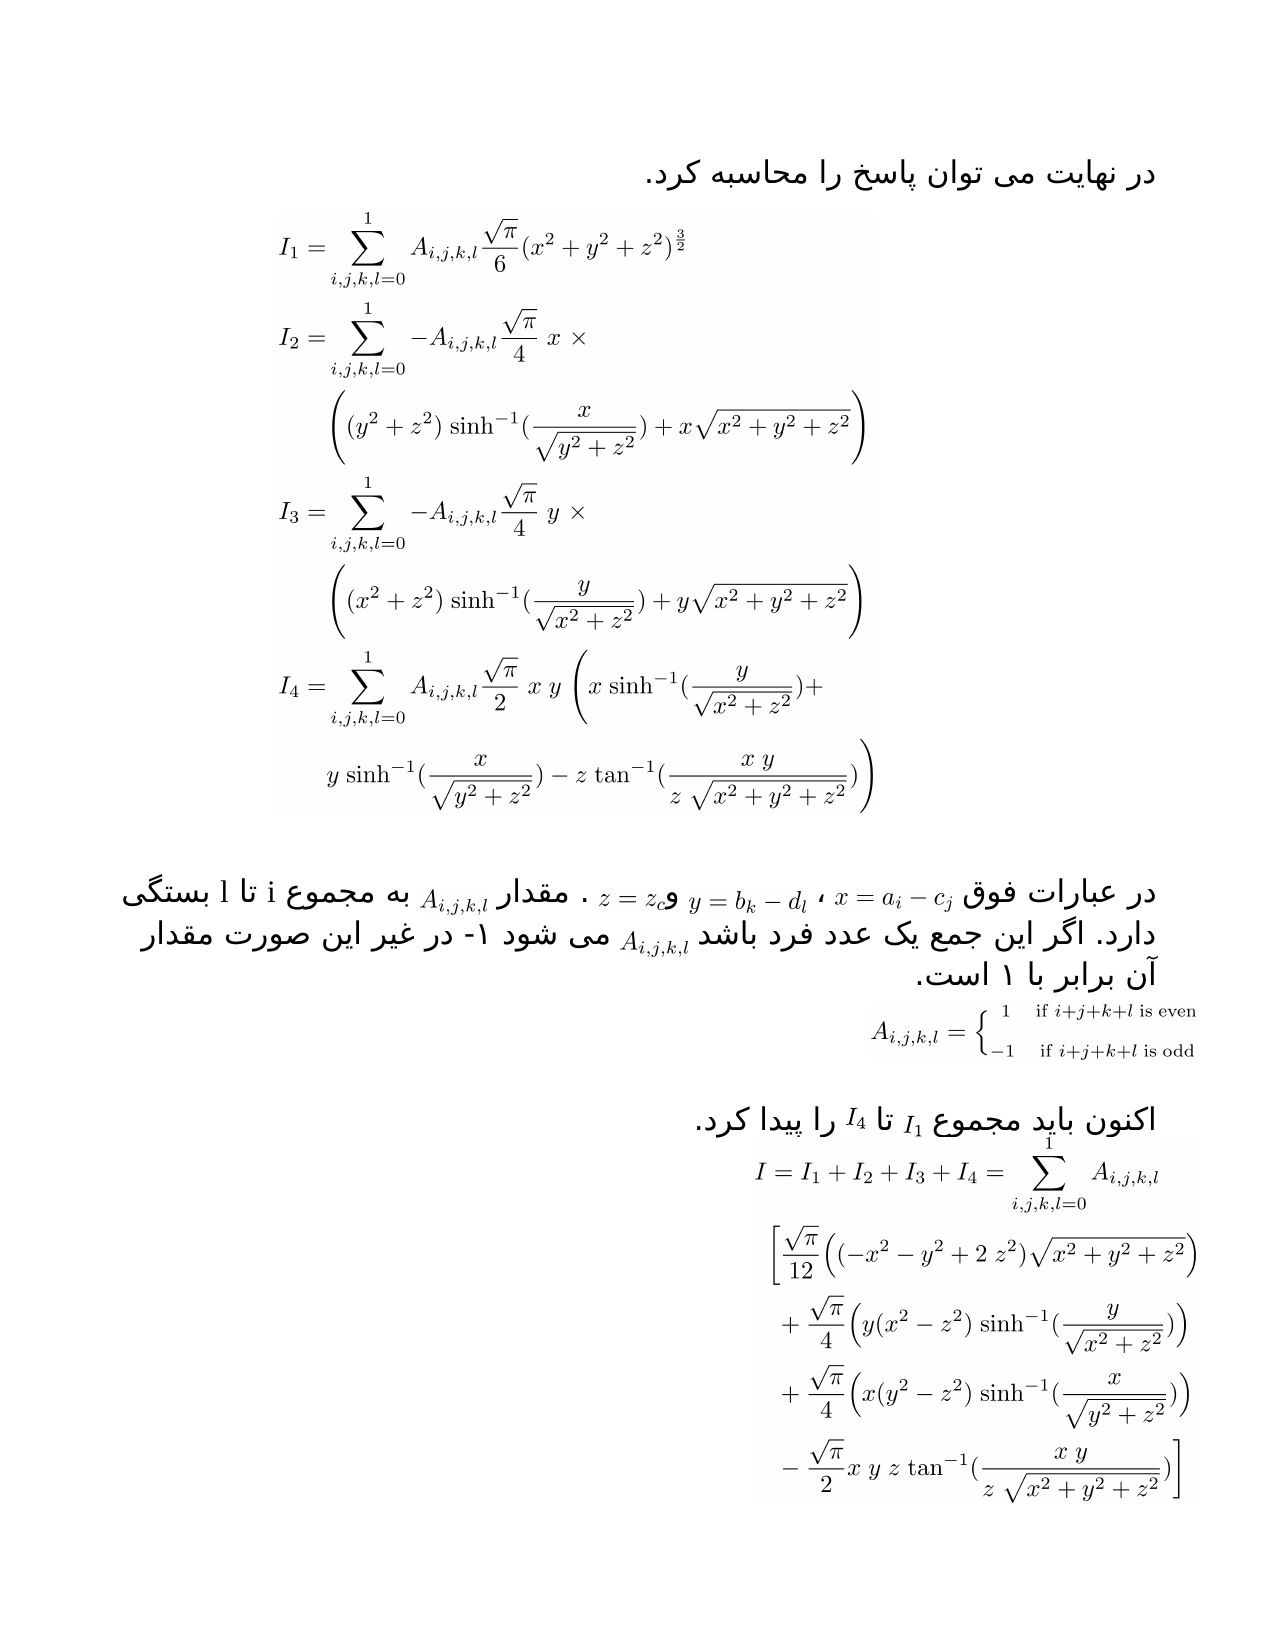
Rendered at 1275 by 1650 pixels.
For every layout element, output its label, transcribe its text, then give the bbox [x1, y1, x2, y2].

picture [835, 893, 952, 912]
text اکنون باید مجموع تا را پیدا کرد. [118, 1101, 1157, 1137]
picture [279, 212, 873, 813]
picture [420, 889, 487, 915]
picture [689, 891, 806, 914]
text در عبارات فوق ، و . مقدار به مجموع i تا l بستگی دارد. اگر این جمع یک عدد فرد باشد می شود ۱- در غیر این صورت مقدار آن برابر با ۱ است. [118, 873, 1157, 993]
picture [620, 931, 688, 957]
picture [755, 1137, 1196, 1503]
picture [871, 1004, 1196, 1060]
text در نهایت می توان پاسخ را محاسبه کرد. [118, 154, 1157, 190]
picture [599, 894, 665, 910]
